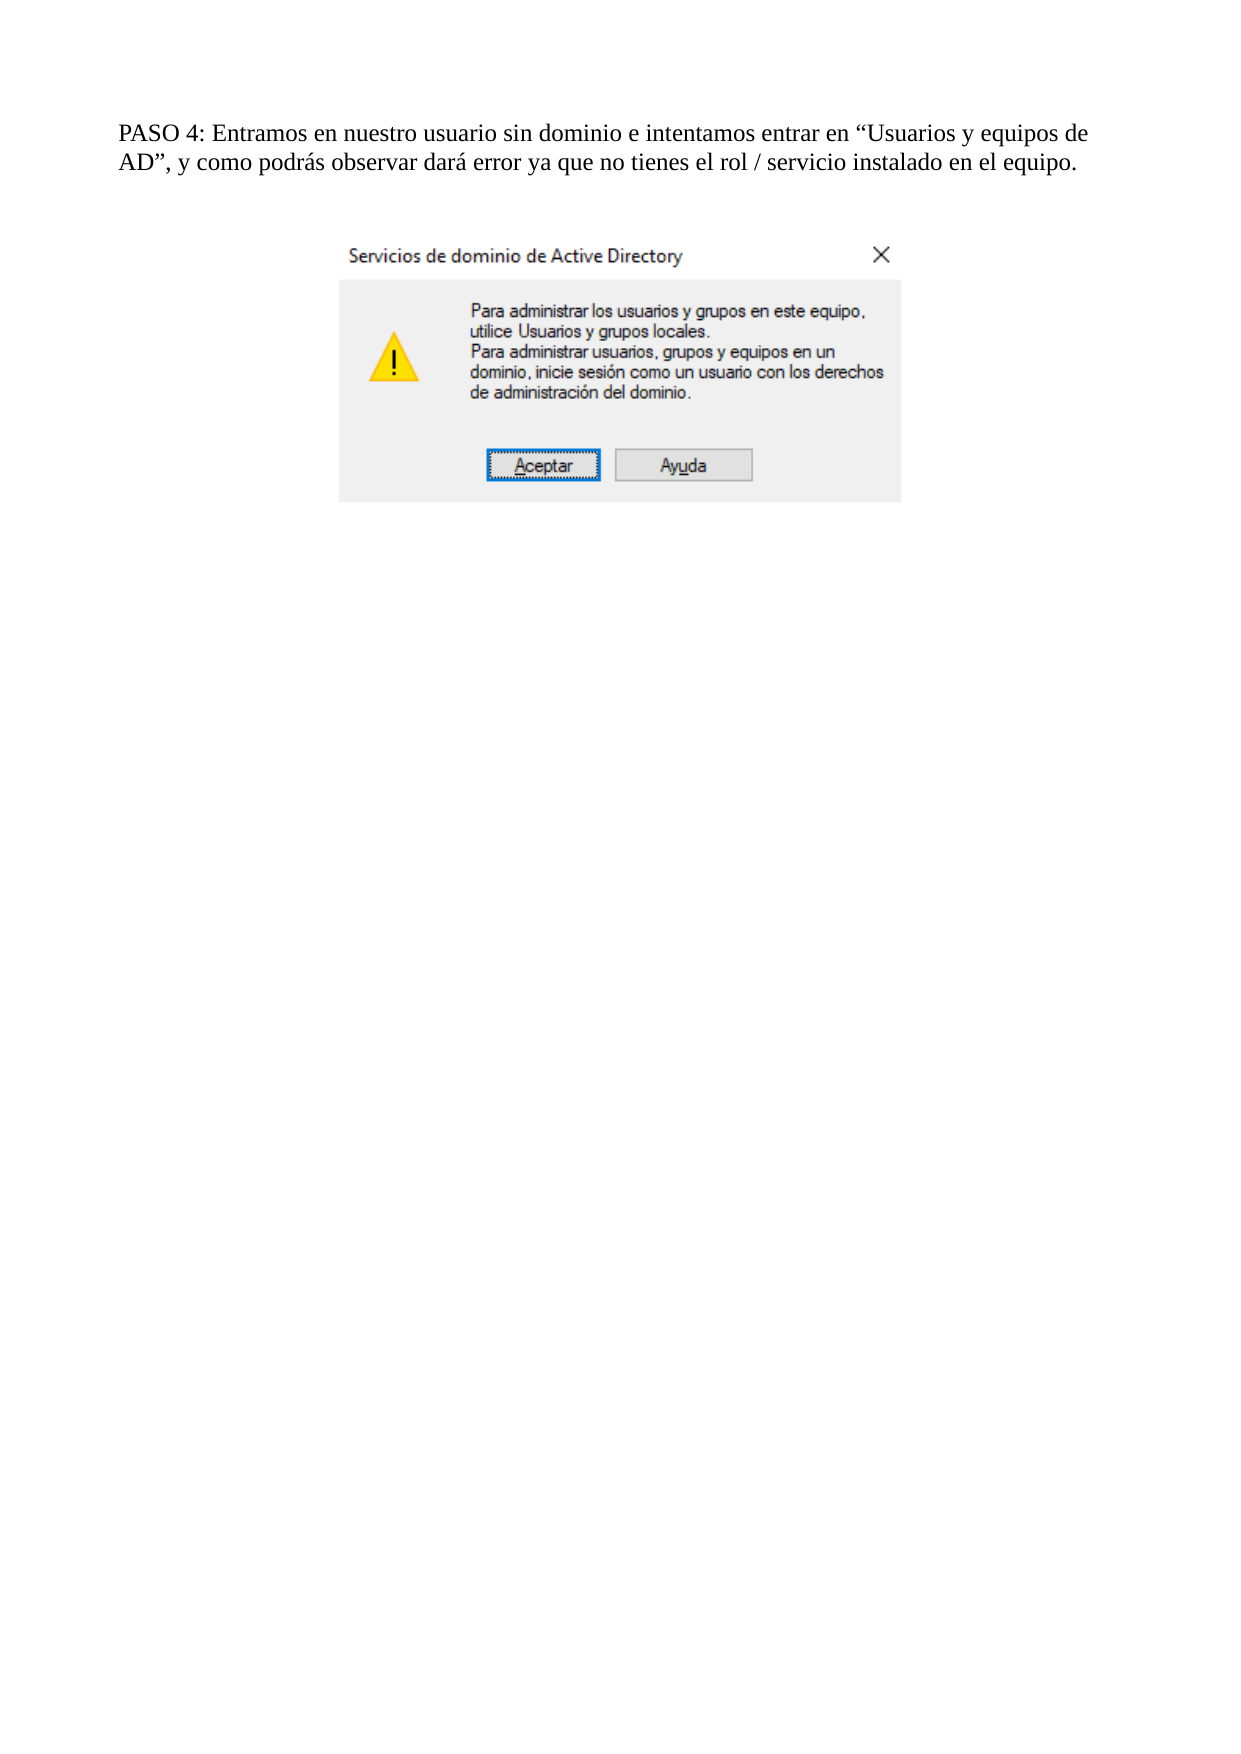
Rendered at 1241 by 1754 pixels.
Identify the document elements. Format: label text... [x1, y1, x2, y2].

text PASO 4: Entramos en nuestro usuario sin dominio e intentamos entrar en “Usuarios y equipos de AD”, y como podrás observar dará error ya que no tienes el rol / servicio instalado en el equipo. [118, 118, 1122, 176]
picture [338, 233, 902, 502]
